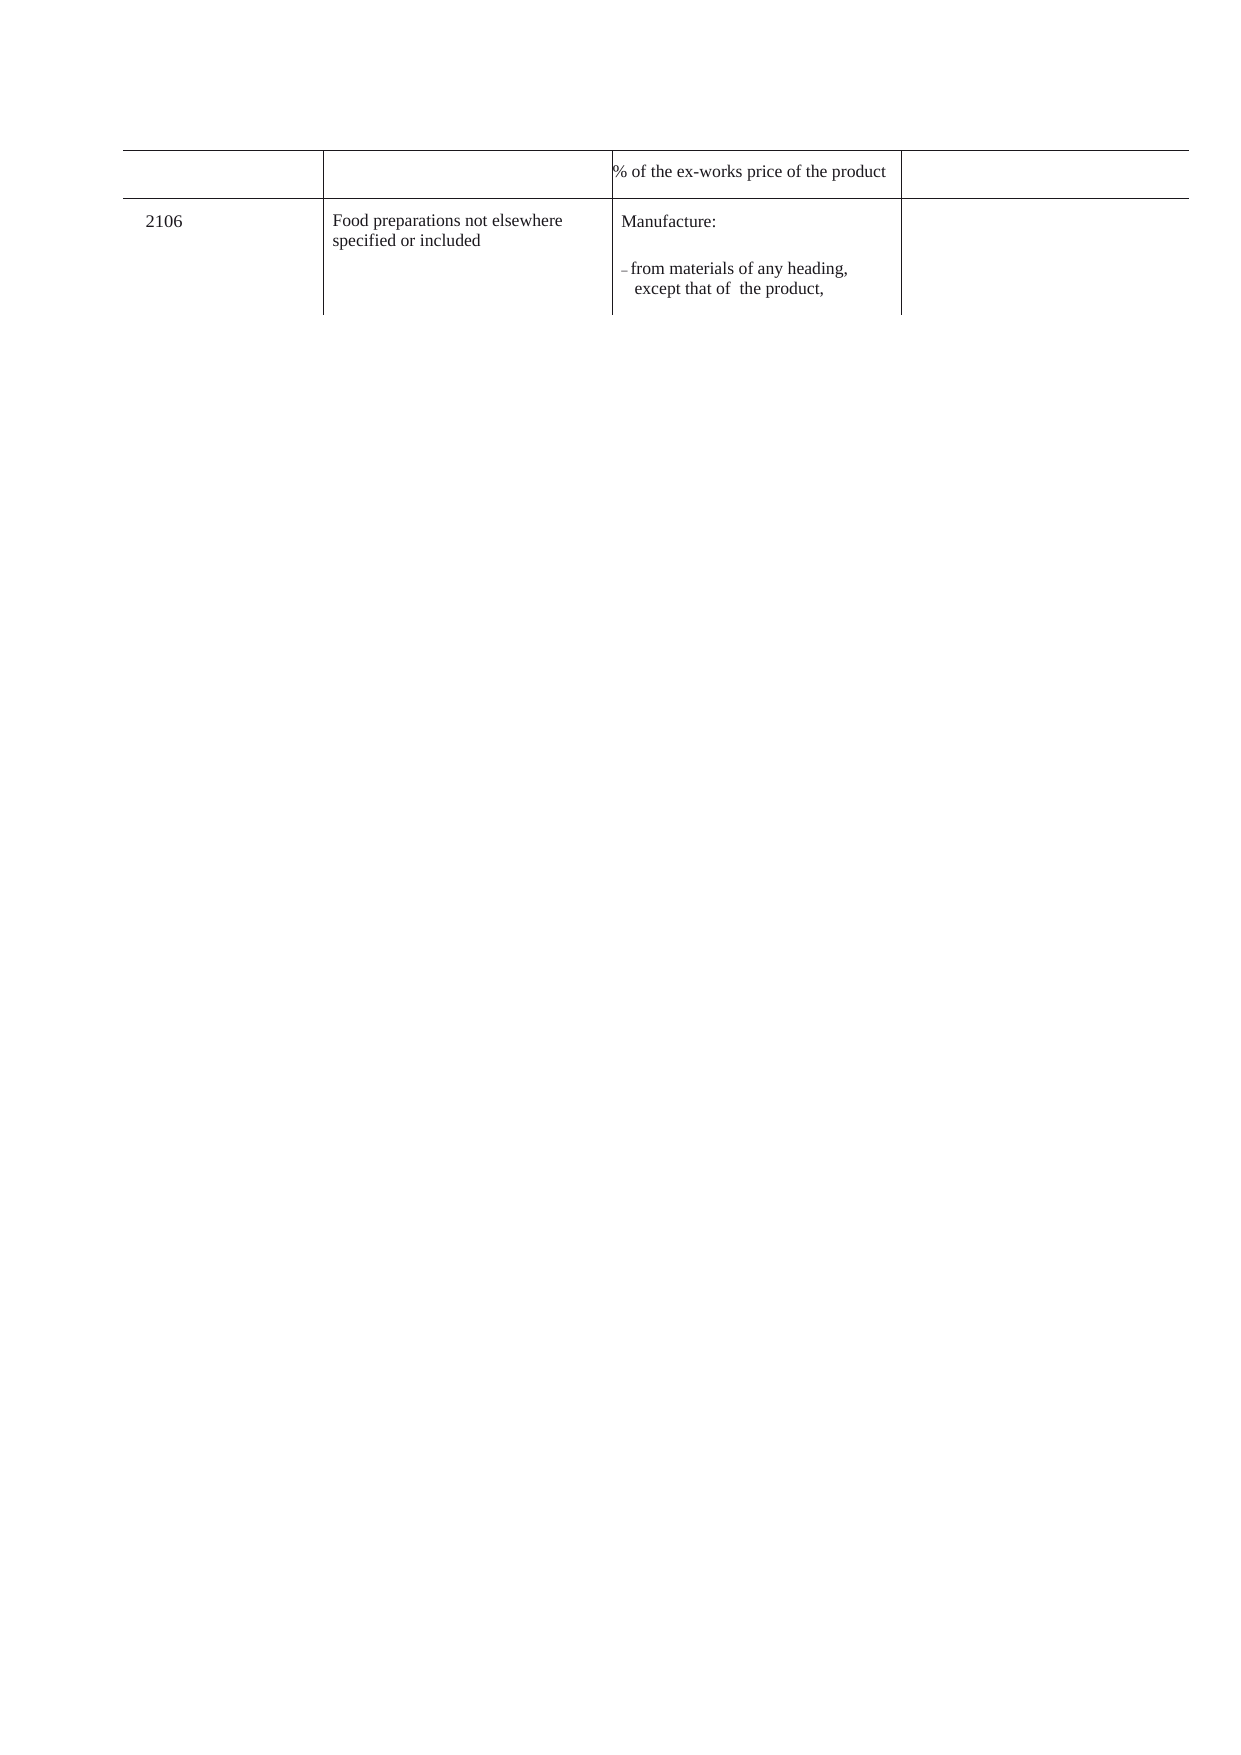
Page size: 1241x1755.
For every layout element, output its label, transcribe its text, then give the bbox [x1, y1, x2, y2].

table_cell Manufacture: – from materials of any heading, except that of the product, [613, 199, 901, 315]
table_cell [902, 199, 1189, 315]
table_cell 2106 [123, 199, 323, 315]
table_cell Food preparations not elsewhere specified or included [324, 199, 612, 315]
table_cell [123, 151, 323, 198]
table_cell [902, 151, 1189, 198]
table_cell [324, 151, 612, 198]
table_cell % of the ex-works price of the product [613, 151, 901, 198]
